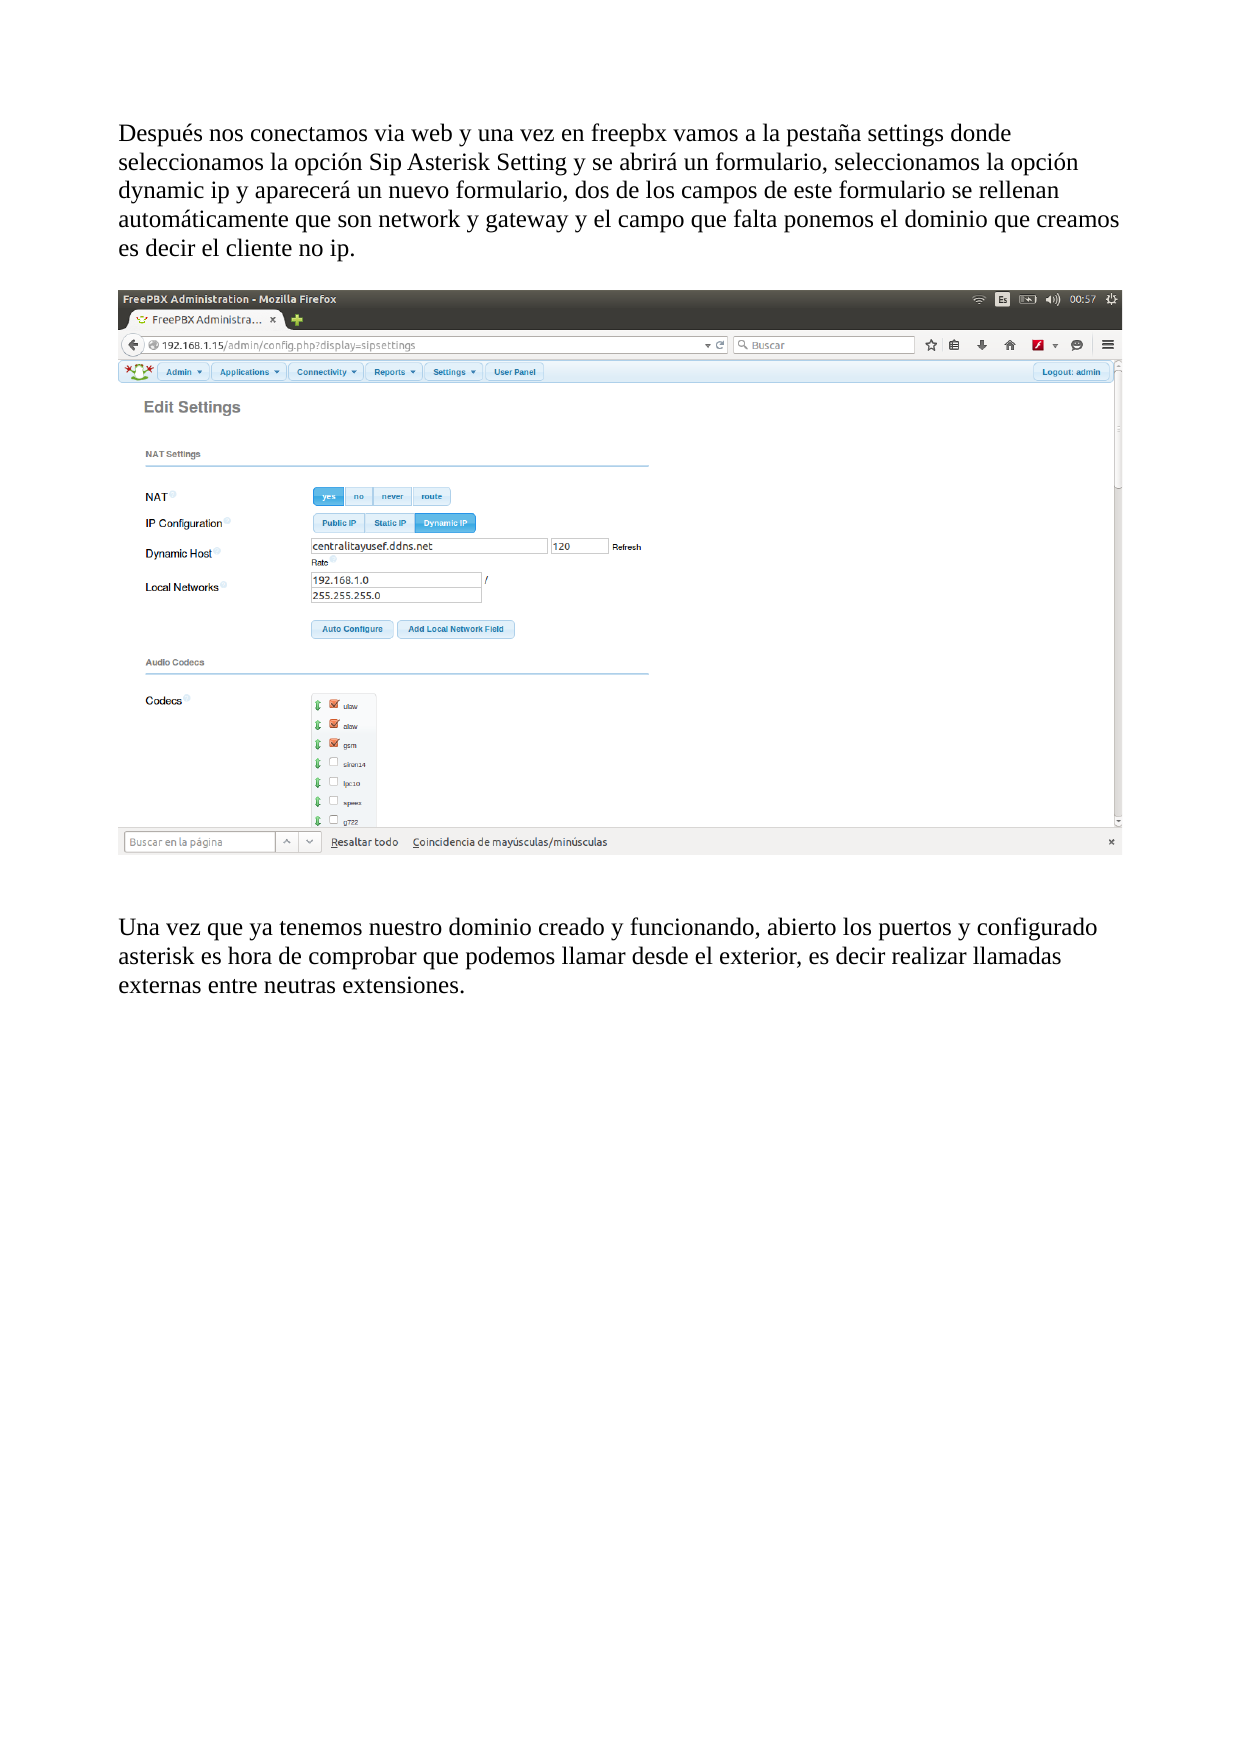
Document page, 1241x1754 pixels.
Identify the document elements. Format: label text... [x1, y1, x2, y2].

text Después nos conectamos via web y una vez en freepbx vamos a la pestaña settings donde seleccionamos la opción Sip Asterisk Setting y se abrirá un formulario, seleccionamos la opción dynamic ip y aparecerá un nuevo formulario, dos de los campos de este formulario se rellenan automáticamente que son network y gateway y el campo que falta ponemos el dominio que creamos es decir el cliente no ip. [118, 118, 1122, 262]
text Una vez que ya tenemos nuestro dominio creado y funcionando, abierto los puertos y configurado asterisk es hora de comprobar que podemos llamar desde el exterior, es decir realizar llamadas externas entre neutras extensiones. [118, 912, 1122, 999]
picture [118, 290, 1123, 855]
